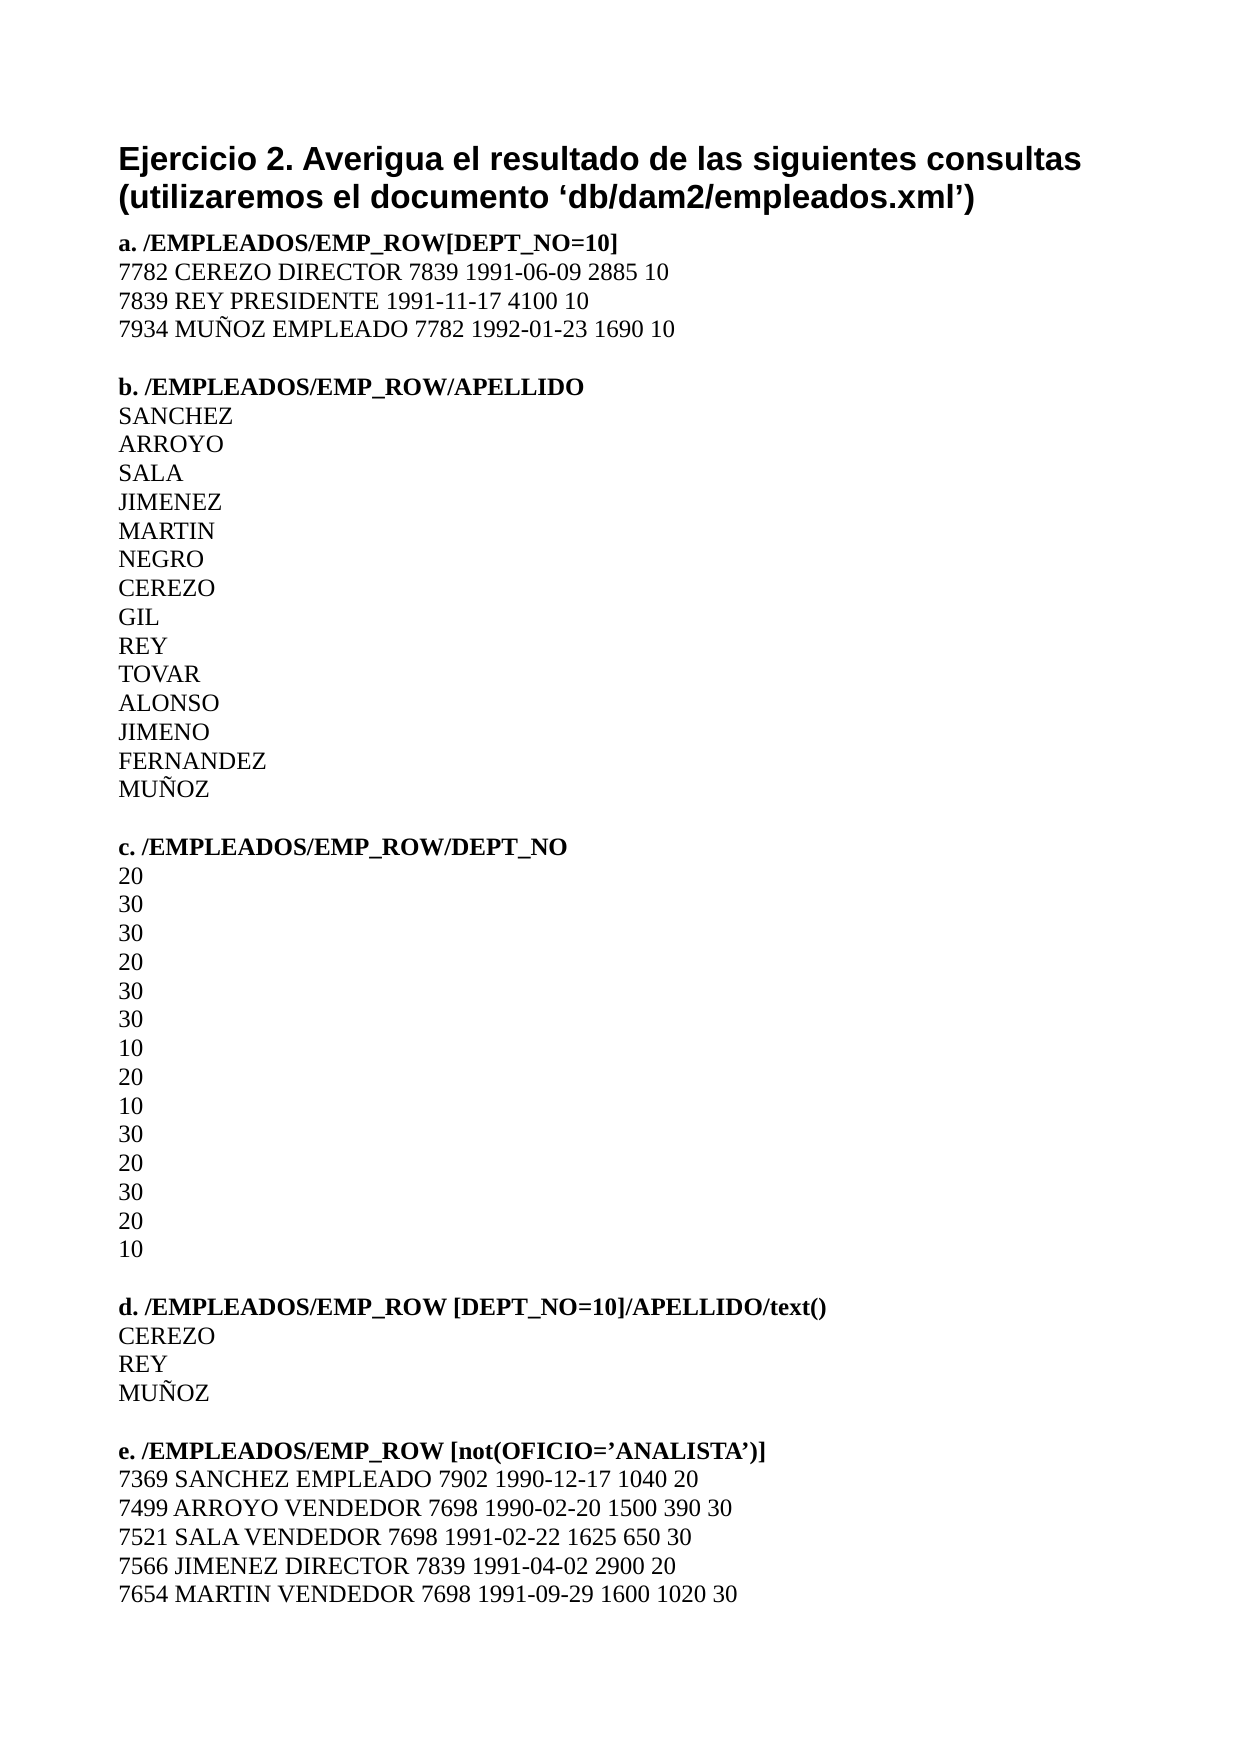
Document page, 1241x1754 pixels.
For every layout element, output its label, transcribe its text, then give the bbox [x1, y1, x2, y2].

text CEREZO [118, 573, 1122, 602]
text REY [118, 1349, 1122, 1378]
text 30 [118, 918, 1122, 947]
text MUÑOZ [118, 1378, 1122, 1407]
text SANCHEZ [118, 401, 1122, 429]
text 10 [118, 1033, 1122, 1062]
text e. /EMPLEADOS/EMP_ROW [not(OFICIO=’ANALISTA’)] [118, 1436, 1122, 1464]
text 30 [118, 1119, 1122, 1148]
text CEREZO [118, 1321, 1122, 1349]
text MUÑOZ [118, 774, 1122, 803]
text 7369 SANCHEZ EMPLEADO 7902 1990-12-17 1040 20 [118, 1464, 1122, 1493]
text 20 [118, 947, 1122, 976]
text GIL [118, 602, 1122, 631]
text a. /EMPLEADOS/EMP_ROW[DEPT_NO=10] [118, 228, 1122, 257]
text 20 [118, 1206, 1122, 1234]
text 7839 REY PRESIDENTE 1991-11-17 4100 10 [118, 286, 1122, 314]
text FERNANDEZ [118, 746, 1122, 774]
text ALONSO [118, 688, 1122, 717]
text 10 [118, 1234, 1122, 1263]
text 7566 JIMENEZ DIRECTOR 7839 1991-04-02 2900 20 [118, 1551, 1122, 1579]
text 30 [118, 976, 1122, 1004]
text 10 [118, 1091, 1122, 1119]
text b. /EMPLEADOS/EMP_ROW/APELLIDO [118, 372, 1122, 401]
subtitle Ejercicio 2. Averigua el resultado de las siguientes consultas (utilizaremos el documento ‘db/dam2/empleados.xml’) [118, 139, 1122, 216]
text 30 [118, 889, 1122, 918]
text JIMENO [118, 717, 1122, 746]
text TOVAR [118, 659, 1122, 688]
text 20 [118, 1062, 1122, 1091]
text ARROYO [118, 429, 1122, 458]
text 30 [118, 1004, 1122, 1033]
text SALA [118, 458, 1122, 487]
text 20 [118, 1148, 1122, 1177]
text REY [118, 631, 1122, 659]
text 7499 ARROYO VENDEDOR 7698 1990-02-20 1500 390 30 [118, 1493, 1122, 1522]
text 7934 MUÑOZ EMPLEADO 7782 1992-01-23 1690 10 [118, 314, 1122, 343]
text 7782 CEREZO DIRECTOR 7839 1991-06-09 2885 10 [118, 257, 1122, 286]
text 7654 MARTIN VENDEDOR 7698 1991-09-29 1600 1020 30 [118, 1579, 1122, 1608]
text NEGRO [118, 544, 1122, 573]
text c. /EMPLEADOS/EMP_ROW/DEPT_NO [118, 832, 1122, 861]
text 30 [118, 1177, 1122, 1206]
text JIMENEZ [118, 487, 1122, 516]
text 20 [118, 861, 1122, 889]
text 7521 SALA VENDEDOR 7698 1991-02-22 1625 650 30 [118, 1522, 1122, 1551]
text MARTIN [118, 516, 1122, 544]
text d. /EMPLEADOS/EMP_ROW [DEPT_NO=10]/APELLIDO/text() [118, 1292, 1122, 1321]
